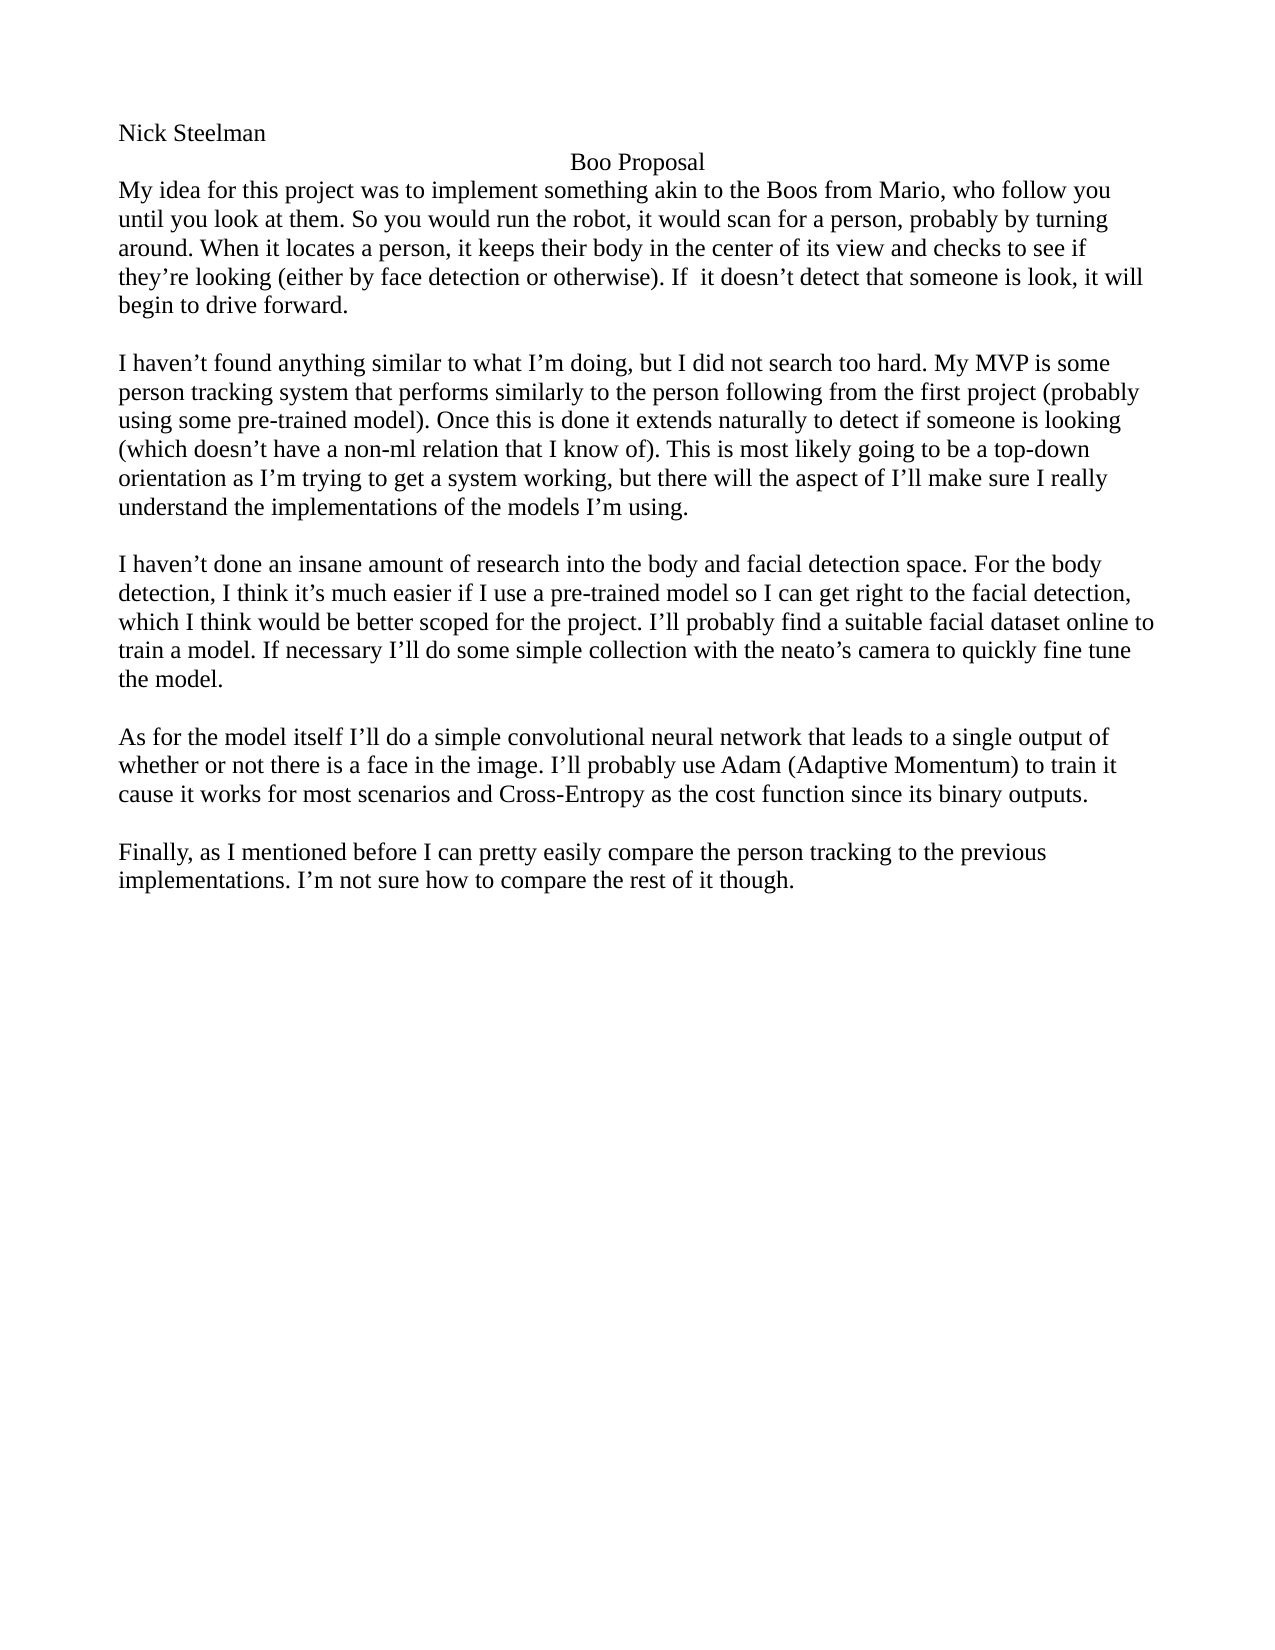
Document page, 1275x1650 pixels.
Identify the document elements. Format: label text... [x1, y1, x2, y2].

text I haven’t done an insane amount of research into the body and facial detection space. For the body detection, I think it’s much easier if I use a pre-trained model so I can get right to the facial detection, which I think would be better scoped for the project. I’ll probably find a suitable facial dataset online to train a model. If necessary I’ll do some simple collection with the neato’s camera to quickly fine tune the model. [118, 549, 1157, 693]
text Nick Steelman [118, 118, 1157, 147]
text I haven’t found anything similar to what I’m doing, but I did not search too hard. My MVP is some person tracking system that performs similarly to the person following from the first project (probably using some pre-trained model). Once this is done it extends naturally to detect if someone is looking (which doesn’t have a non-ml relation that I know of). This is most likely going to be a top-down orientation as I’m trying to get a system working, but there will the aspect of I’ll make sure I really understand the implementations of the models I’m using. [118, 348, 1157, 521]
text Finally, as I mentioned before I can pretty easily compare the person tracking to the previous implementations. I’m not sure how to compare the rest of it though. [118, 837, 1157, 894]
text My idea for this project was to implement something akin to the Boos from Mario, who follow you until you look at them. So you would run the robot, it would scan for a person, probably by turning around. When it locates a person, it keeps their body in the center of its view and checks to see if they’re looking (either by face detection or otherwise). If it doesn’t detect that someone is look, it will begin to drive forward. [118, 176, 1157, 319]
text Boo Proposal [118, 147, 1157, 176]
text As for the model itself I’ll do a simple convolutional neural network that leads to a single output of whether or not there is a face in the image. I’ll probably use Adam (Adaptive Momentum) to train it cause it works for most scenarios and Cross-Entropy as the cost function since its binary outputs. [118, 722, 1157, 808]
